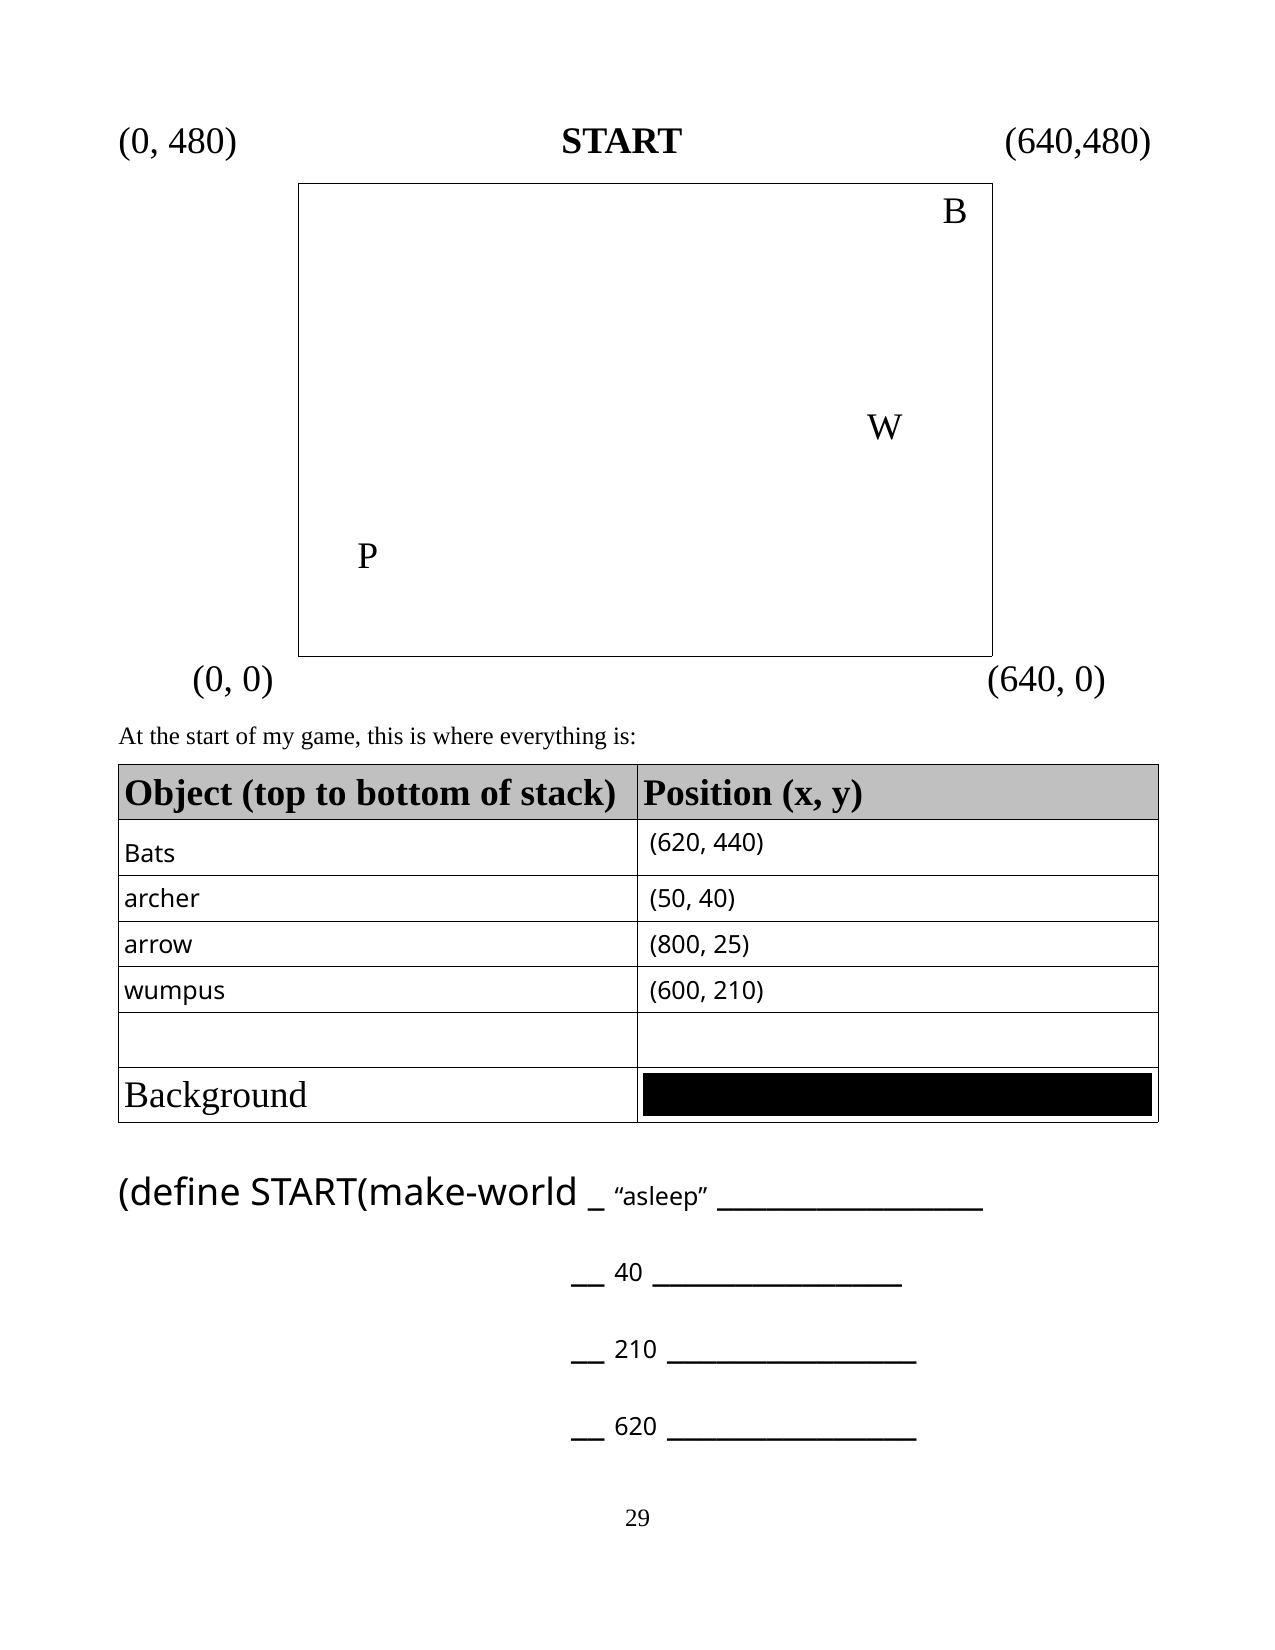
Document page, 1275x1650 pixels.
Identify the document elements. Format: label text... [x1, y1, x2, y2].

text __ 40 _______________ [118, 1242, 1157, 1293]
text (0, 480) START (640,480) [118, 118, 1157, 161]
table_cell [638, 1068, 1158, 1122]
table_cell (600, 210) [638, 967, 1158, 1012]
table_cell Bats [119, 820, 637, 875]
text (0, 0) (640, 0) [118, 656, 1157, 699]
table_header Position (x, y) [638, 765, 1158, 819]
table_cell [638, 1013, 1158, 1067]
table_cell archer [119, 876, 637, 921]
table_header B W P [299, 184, 992, 656]
table_cell (50, 40) [638, 876, 1158, 921]
text __ 620 _______________ [118, 1395, 1157, 1446]
table_cell [119, 1013, 637, 1067]
table_cell arrow [119, 922, 637, 966]
text (define START(make-world _ “asleep” ________________ [118, 1165, 1157, 1216]
table_cell Background [119, 1068, 637, 1122]
table_cell (620, 440) [638, 820, 1158, 875]
text At the start of my game, this is where everything is: [118, 721, 1157, 750]
table_cell (800, 25) [638, 922, 1158, 966]
table_cell wumpus [119, 967, 637, 1012]
table_header Object (top to bottom of stack) [119, 765, 637, 819]
text __ 210 _______________ [118, 1318, 1157, 1369]
